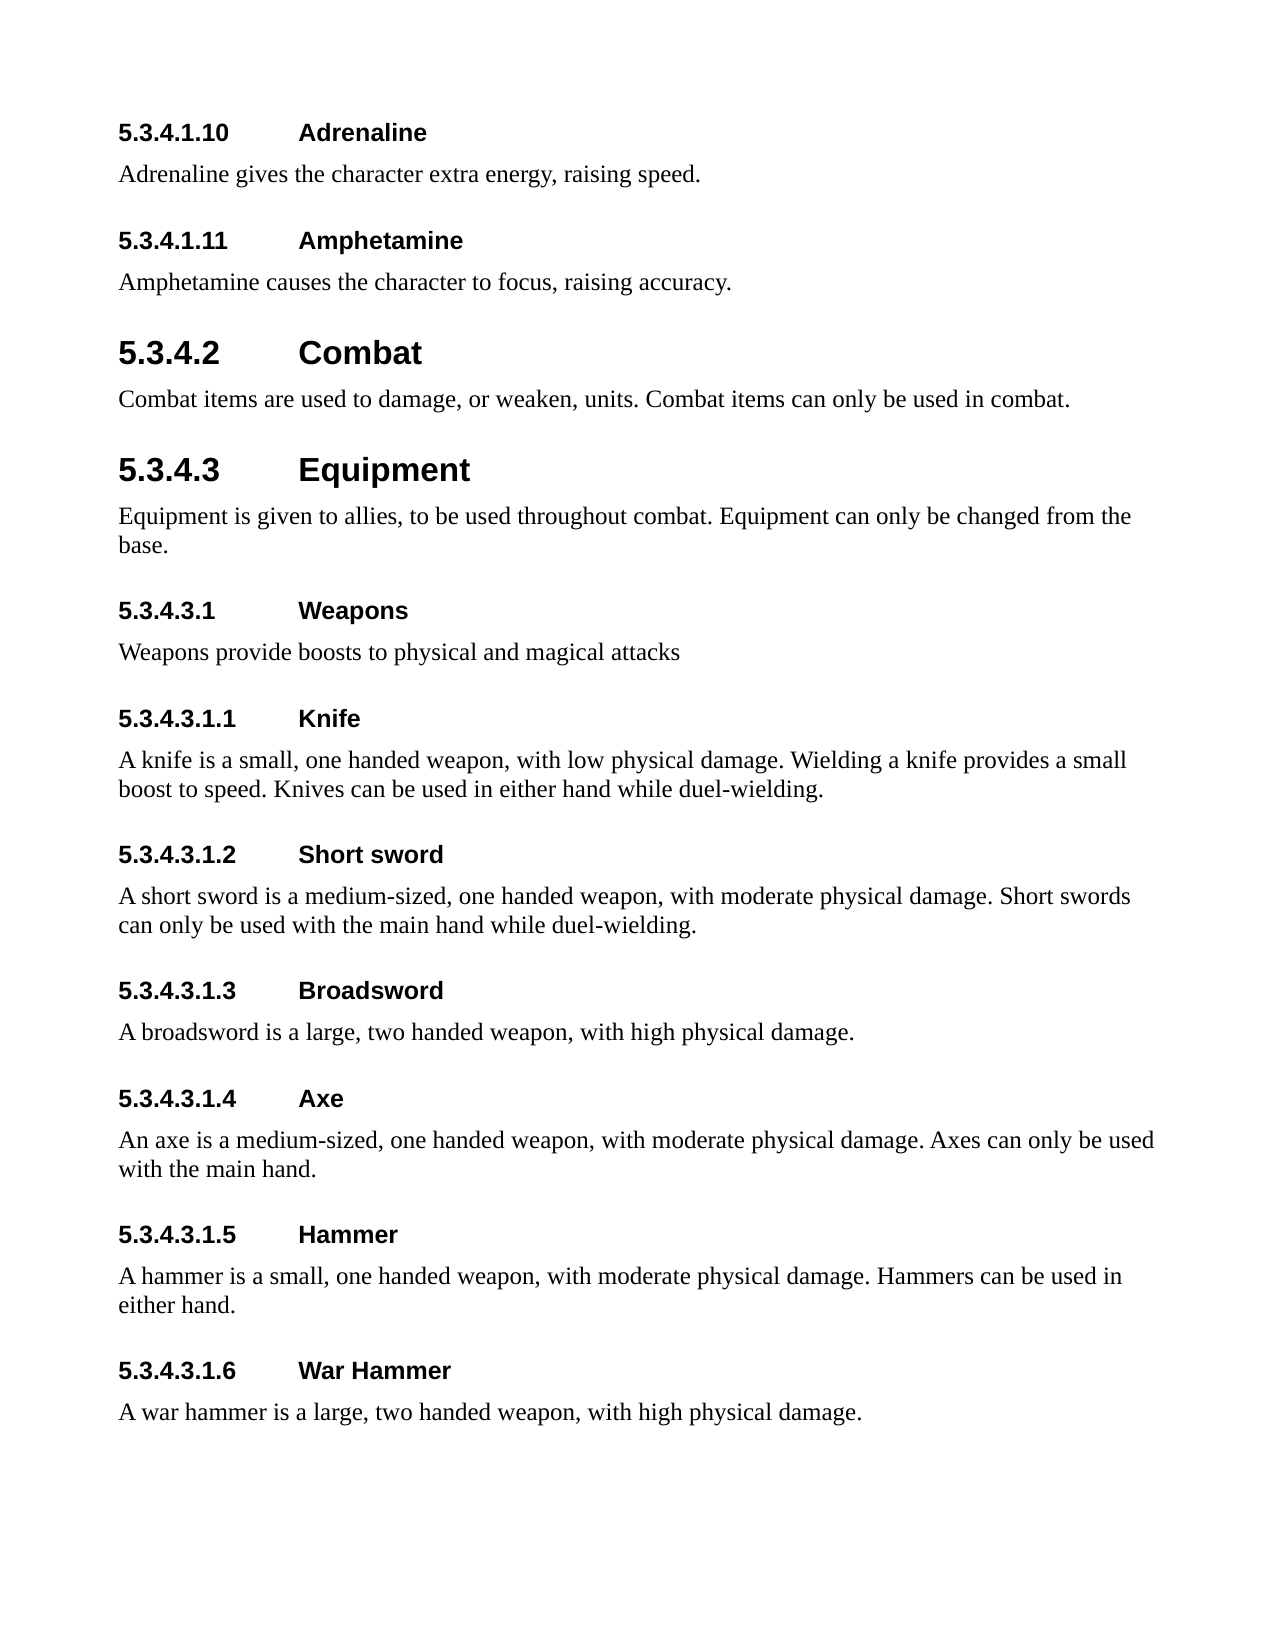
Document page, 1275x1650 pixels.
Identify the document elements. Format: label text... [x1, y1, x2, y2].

subtitle Short sword [118, 840, 1157, 869]
subtitle Hammer [118, 1220, 1157, 1249]
subtitle Knife [118, 704, 1157, 732]
text A broadsword is a large, two handed weapon, with high physical damage. [118, 1017, 1157, 1046]
text A knife is a small, one handed weapon, with low physical damage. Wielding a knife provides a small boost to speed. Knives can be used in either hand while duel-wielding. [118, 745, 1157, 802]
text Equipment is given to allies, to be used throughout combat. Equipment can only be changed from the base. [118, 501, 1157, 559]
text Weapons provide boosts to physical and magical attacks [118, 637, 1157, 666]
text Combat items are used to damage, or weaken, units. Combat items can only be used in combat. [118, 384, 1157, 413]
subtitle Combat [118, 333, 1157, 372]
text A hammer is a small, one handed weapon, with moderate physical damage. Hammers can be used in either hand. [118, 1261, 1157, 1319]
text A war hammer is a large, two handed weapon, with high physical damage. [118, 1397, 1157, 1426]
subtitle Equipment [118, 450, 1157, 489]
text Amphetamine causes the character to focus, raising accuracy. [118, 267, 1157, 296]
text Adrenaline gives the character extra energy, raising speed. [118, 159, 1157, 188]
text A short sword is a medium-sized, one handed weapon, with moderate physical damage. Short swords can only be used with the main hand while duel-wielding. [118, 881, 1157, 939]
subtitle Weapons [118, 596, 1157, 625]
subtitle Broadsword [118, 976, 1157, 1005]
subtitle Adrenaline [118, 118, 1157, 147]
subtitle War Hammer [118, 1356, 1157, 1385]
subtitle Amphetamine [118, 226, 1157, 254]
subtitle Axe [118, 1084, 1157, 1112]
text An axe is a medium-sized, one handed weapon, with moderate physical damage. Axes can only be used with the main hand. [118, 1125, 1157, 1182]
